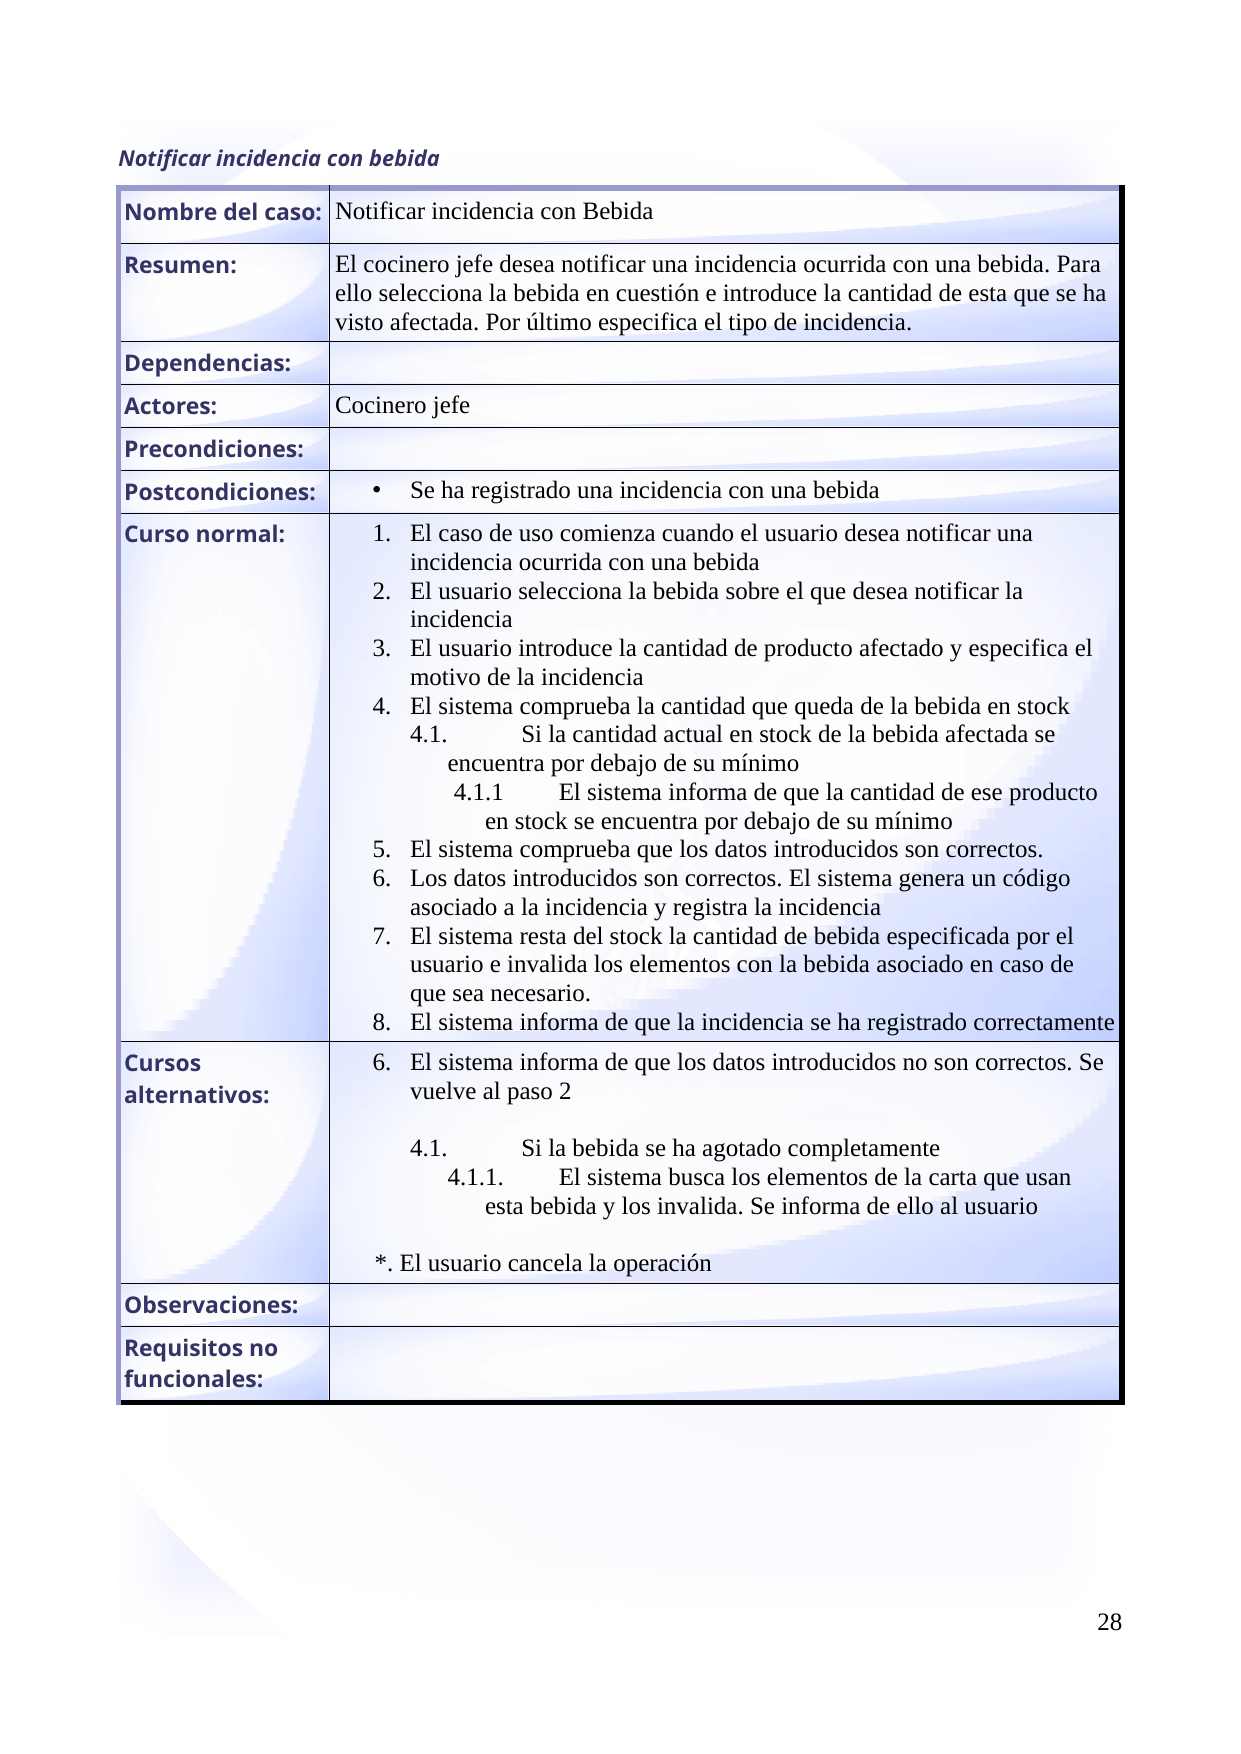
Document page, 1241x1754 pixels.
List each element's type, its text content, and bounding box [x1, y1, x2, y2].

table_cell Requisitos no funcionales: [121, 1327, 329, 1400]
table_cell El cocinero jefe desea notificar una incidencia ocurrida con una bebida. Para ello selecciona la bebida en cuestión e introduce la cantidad de esta que se ha visto afectada. Por último especifica el tipo de incidencia. [330, 244, 1119, 341]
table_header Notificar incidencia con Bebida [330, 191, 1119, 243]
table_header Nombre del caso: [121, 191, 329, 243]
table_cell [330, 428, 1119, 469]
table_cell Curso normal: [121, 514, 329, 1041]
table_cell Se ha registrado una incidencia con una bebida [330, 471, 1119, 512]
picture [118, 173, 1122, 185]
table_cell Postcondiciones: [121, 471, 329, 512]
table_cell Precondiciones: [121, 428, 329, 469]
table_cell [330, 1327, 1119, 1400]
picture [118, 1405, 1122, 1636]
subtitle Notificar incidencia con bebida [118, 143, 1122, 173]
table_cell [330, 342, 1119, 384]
table_cell Resumen: [121, 244, 329, 341]
table_cell [330, 1284, 1119, 1326]
picture [118, 118, 1122, 143]
table_cell Cursos alternativos: [121, 1042, 329, 1283]
table_cell Cocinero jefe [330, 385, 1119, 427]
table_cell Observaciones: [121, 1284, 329, 1326]
table_cell El caso de uso comienza cuando el usuario desea notificar una incidencia ocurrida con una bebida El usuario selecciona la bebida sobre el que desea notificar la incidencia El usuario introduce la cantidad de producto afectado y especifica el motivo de la incidencia El sistema comprueba la cantidad que queda de la bebida en stock Si la cantidad actual en stock de la bebida afectada se encuentra por debajo de su mínimo El sistema informa de que la cantidad de ese producto en stock se encuentra por debajo de su mínimo El sistema comprueba que los datos introducidos son correctos. Los datos introducidos son correctos. El sistema genera un código asociado a la incidencia y registra la incidencia El sistema resta del stock la cantidad de bebida especificada por el usuario e invalida los elementos con la bebida asociado en caso de que sea necesario. El sistema informa de que la incidencia se ha registrado correctamente [330, 514, 1119, 1041]
table_cell Dependencias: [121, 342, 329, 384]
table_cell El sistema informa de que los datos introducidos no son correctos. Se vuelve al paso 2 Si la bebida se ha agotado completamente El sistema busca los elementos de la carta que usan esta bebida y los invalida. Se informa de ello al usuario *. El usuario cancela la operación [330, 1042, 1119, 1283]
table_cell Actores: [121, 385, 329, 427]
